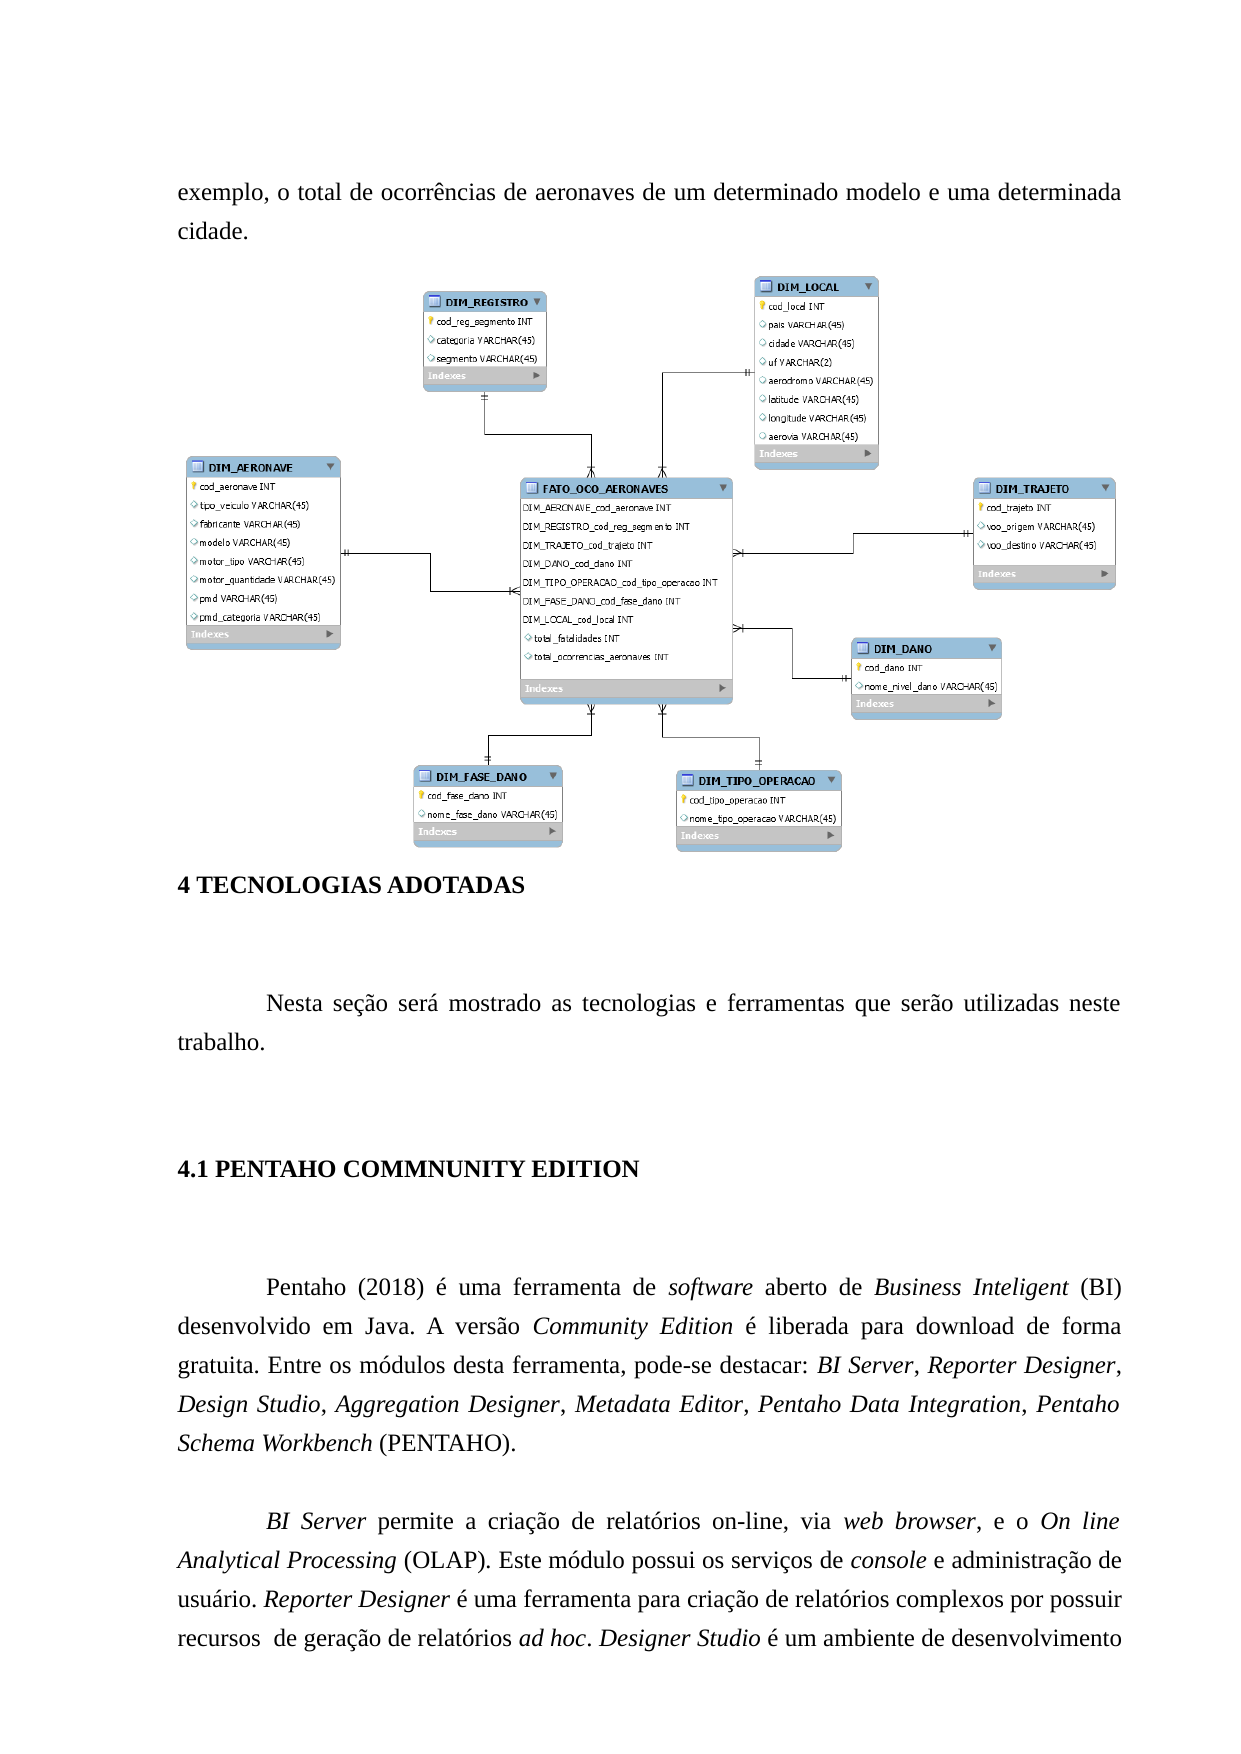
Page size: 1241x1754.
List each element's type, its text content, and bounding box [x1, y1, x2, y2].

subtitle Pentaho Commnunity Edition [177, 1154, 1122, 1183]
text exemplo, o total de ocorrências de aeronaves de um determinado modelo e uma determinada cidade. [177, 177, 1122, 245]
text Nesta seção será mostrado as tecnologias e ferramentas que serão utilizadas neste trabalho. [177, 988, 1122, 1056]
text Pentaho (2018) é uma ferramenta de software aberto de Business Inteligent (BI) desenvolvido em Java. A versão Community Edition é liberada para download de forma gratuita. Entre os módulos desta ferramenta, pode-se destacar: BI Server, Reporter Designer, Design Studio, Aggregation Designer, Metadata Editor, Pentaho Data Integration, Pentaho Schema Workbench (PENTAHO). [177, 1272, 1122, 1457]
picture [177, 267, 1122, 859]
text BI Server permite a criação de relatórios on-line, via web browser, e o On line Analytical Processing (OLAP). Este módulo possui os serviços de console e administração de usuário. Reporter Designer é uma ferramenta para criação de relatórios complexos por possuir recursos de geração de relatórios ad hoc. Designer Studio é um ambiente de desenvolvimento [177, 1506, 1122, 1652]
subtitle Tecnologias Adotadas [177, 871, 1122, 899]
